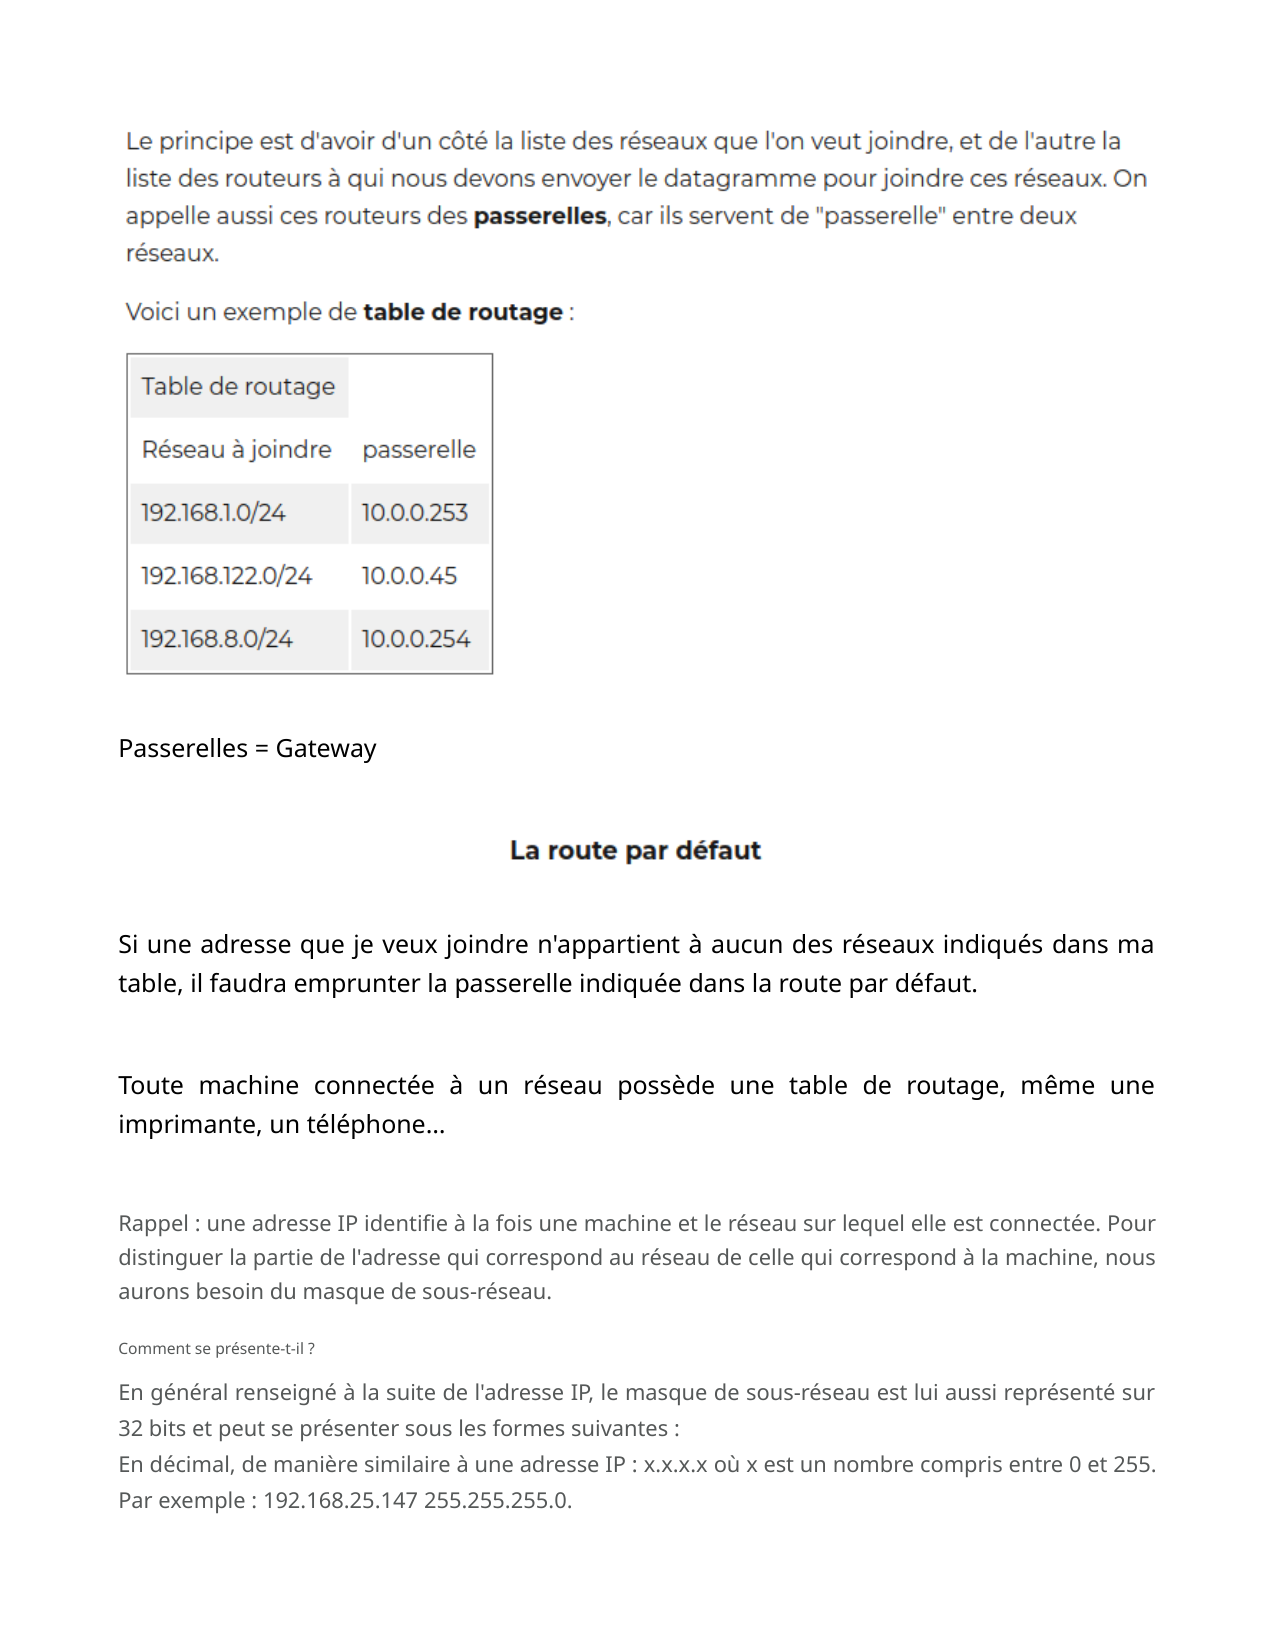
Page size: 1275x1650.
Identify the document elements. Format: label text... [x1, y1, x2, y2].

picture [506, 831, 769, 874]
text Si une adresse que je veux joindre n'appartient à aucun des réseaux indiqués dans ma table, il faudra emprunter la passerelle indiquée dans la route par défaut. [118, 927, 1157, 1000]
text En général renseigné à la suite de l'adresse IP, le masque de sous-réseau est lui aussi représenté sur 32 bits et peut se présenter sous les formes suivantes : [118, 1371, 1157, 1443]
text En décimal, de manière similaire à une adresse IP : x.x.x.x où x est un nombre compris entre 0 et 255. Par exemple : 192.168.25.147 255.255.255.0. [118, 1443, 1157, 1515]
text Toute machine connectée à un réseau possède une table de routage, même une imprimante, un téléphone… [118, 1067, 1157, 1141]
text Passerelles = Gateway [118, 730, 1157, 764]
text Rappel : une adresse IP identifie à la fois une machine et le réseau sur lequel elle est connectée. Pour distinguer la partie de l'adresse qui correspond au réseau de celle qui correspond à la machine, nous aurons besoin du masque de sous-réseau. [118, 1208, 1157, 1306]
subtitle Comment se présente-t-il ? [118, 1337, 1157, 1359]
picture [118, 118, 1157, 679]
